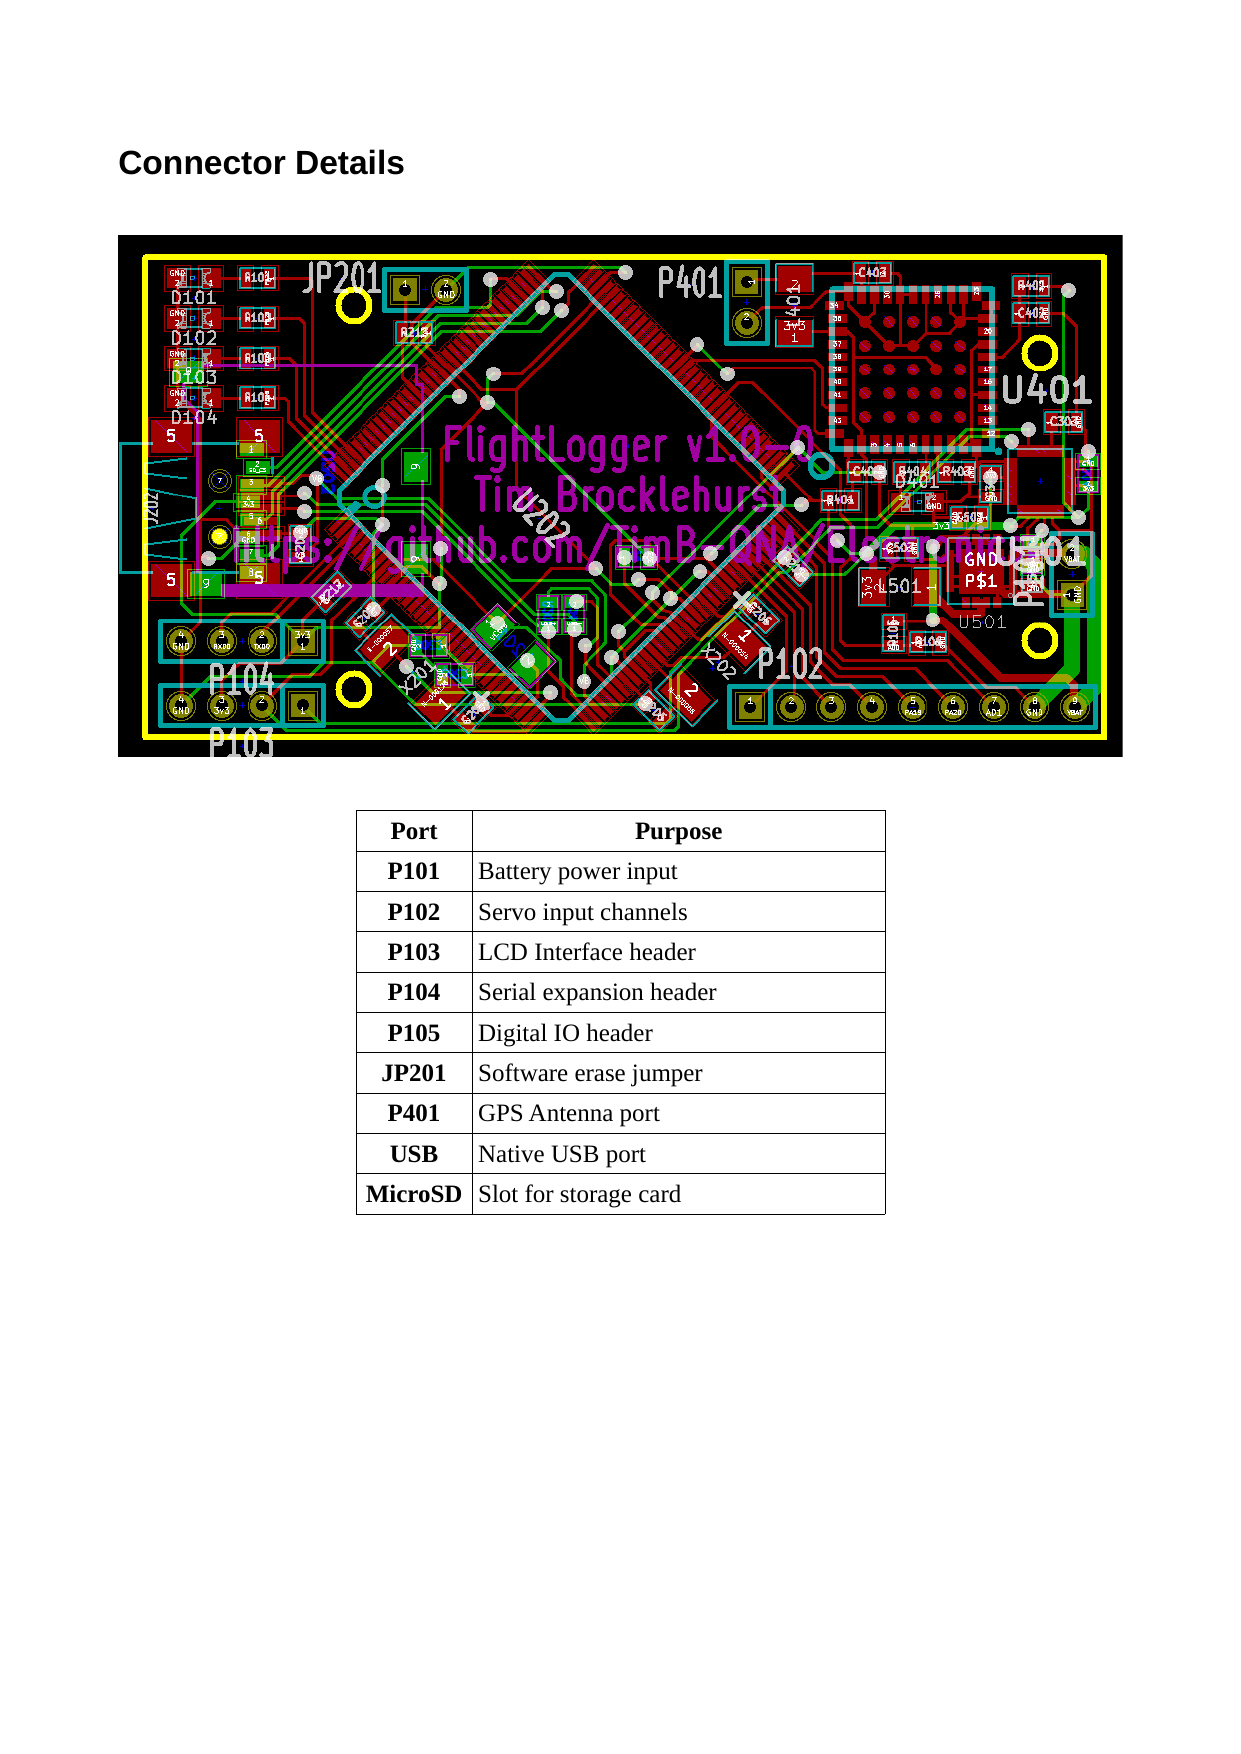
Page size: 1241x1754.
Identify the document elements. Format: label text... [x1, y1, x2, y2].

table_header Port [357, 811, 472, 851]
table_cell Digital IO header [473, 1013, 885, 1052]
table_cell JP201 [357, 1053, 472, 1092]
subtitle Connector Details [118, 143, 1122, 182]
table_cell P103 [357, 932, 472, 972]
table_cell P104 [357, 973, 472, 1012]
table_cell P101 [357, 852, 472, 891]
picture [118, 235, 1123, 757]
table_cell Native USB port [473, 1134, 885, 1173]
table_cell MicroSD [357, 1174, 472, 1213]
table_cell P105 [357, 1013, 472, 1052]
table_cell Servo input channels [473, 892, 885, 931]
table_cell P102 [357, 892, 472, 931]
table_cell Slot for storage card [473, 1174, 885, 1213]
table_cell Serial expansion header [473, 973, 885, 1012]
table_cell P401 [357, 1094, 472, 1133]
table_cell Battery power input [473, 852, 885, 891]
table_cell Software erase jumper [473, 1053, 885, 1092]
table_cell GPS Antenna port [473, 1094, 885, 1133]
table_header Purpose [473, 811, 885, 851]
table_cell USB [357, 1134, 472, 1173]
table_cell LCD Interface header [473, 932, 885, 972]
